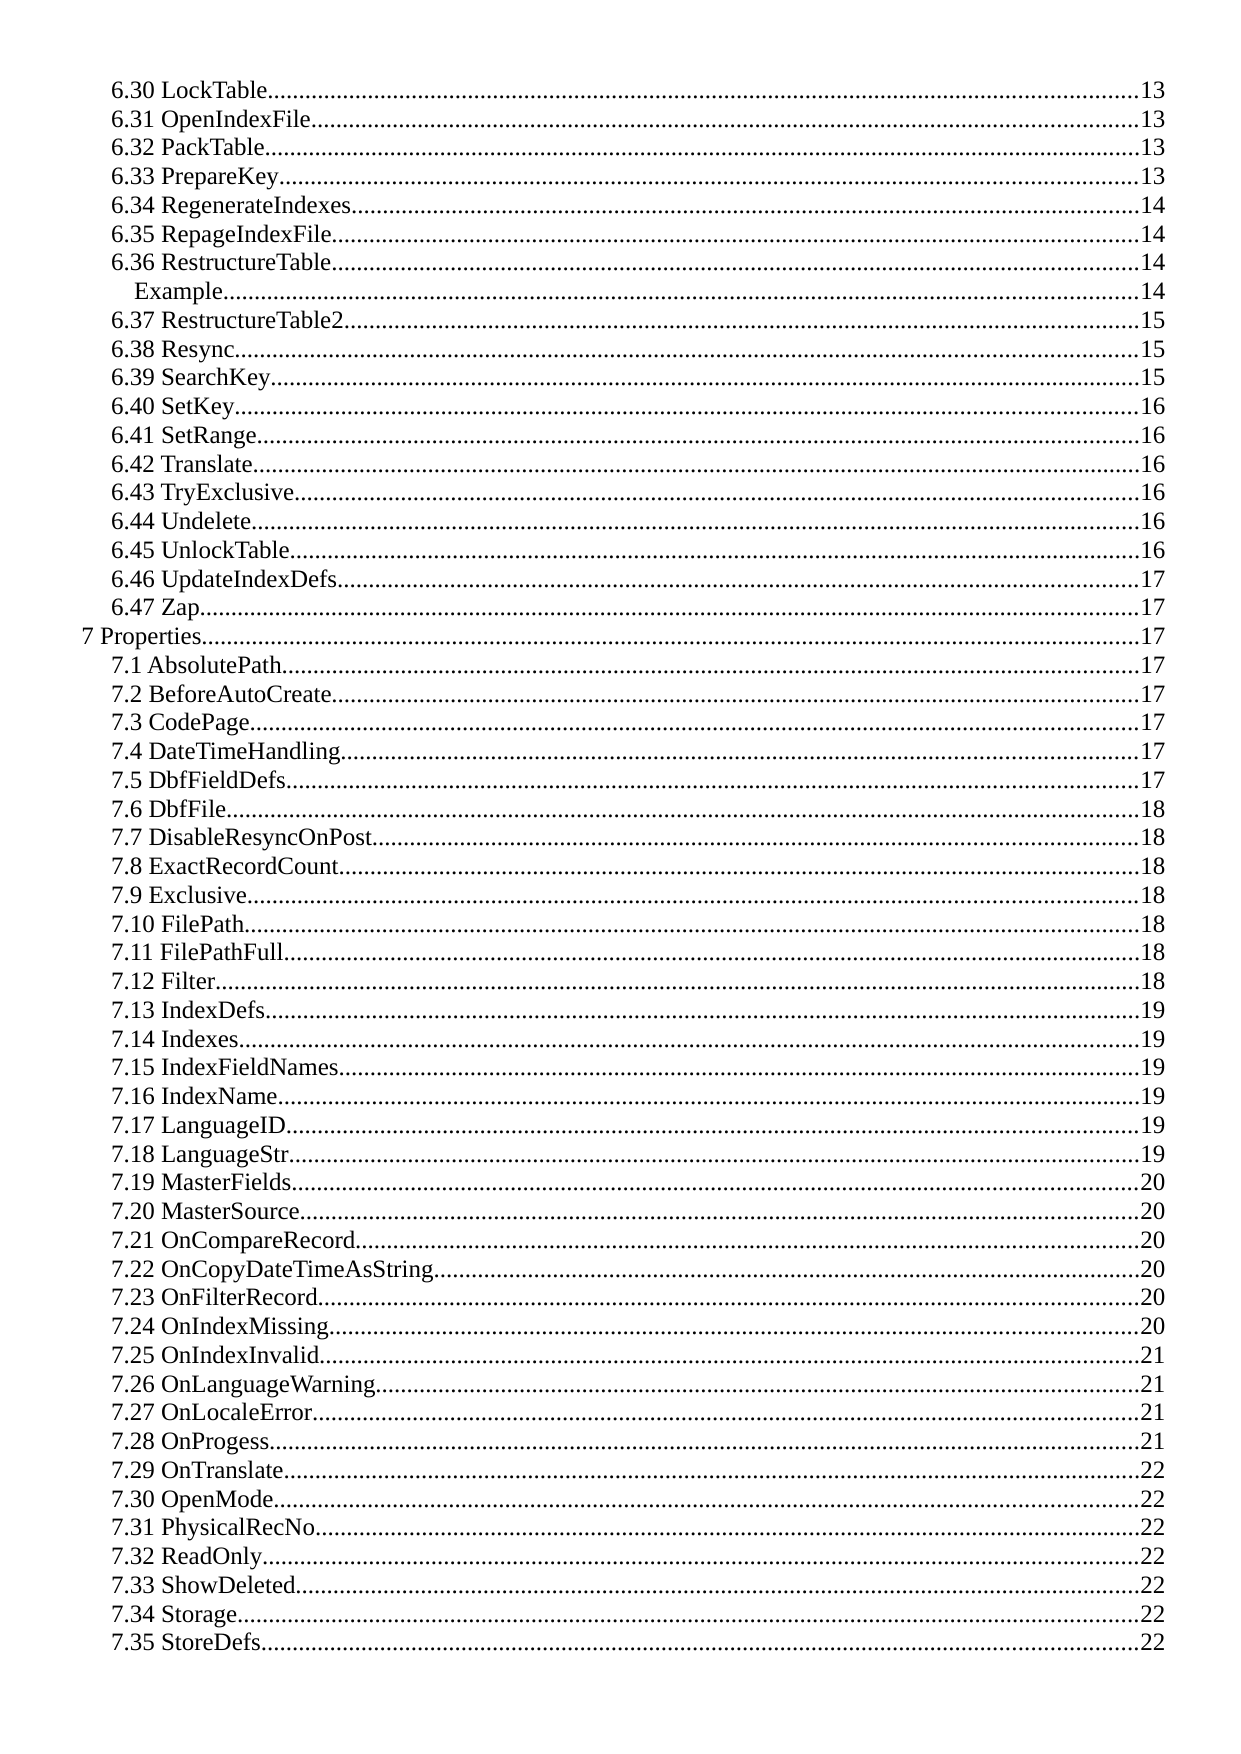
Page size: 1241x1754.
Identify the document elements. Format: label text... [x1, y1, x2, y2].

text 7.1 AbsolutePath 17 [104, 650, 1165, 679]
text 7.30 OpenMode 22 [104, 1484, 1165, 1512]
text 7.31 PhysicalRecNo 22 [104, 1512, 1165, 1541]
text 7.15 IndexFieldNames 19 [104, 1052, 1165, 1081]
text 7.18 LanguageStr 19 [104, 1139, 1165, 1167]
text 7.28 OnProgess 21 [104, 1426, 1165, 1455]
text 7.19 MasterFields 20 [104, 1167, 1165, 1196]
text 6.41 SetRange 16 [104, 420, 1165, 449]
text 7.24 OnIndexMissing 20 [104, 1311, 1165, 1340]
text 7.17 LanguageID 19 [104, 1110, 1165, 1139]
text 7.32 ReadOnly 22 [104, 1541, 1165, 1570]
text 7.22 OnCopyDateTimeAsString 20 [104, 1254, 1165, 1282]
text 7.2 BeforeAutoCreate 17 [104, 679, 1165, 707]
text 6.42 Translate 16 [104, 449, 1165, 477]
text 7 Properties 17 [75, 621, 1165, 650]
text 6.45 UnlockTable 16 [104, 535, 1165, 564]
text 7.25 OnIndexInvalid 21 [104, 1340, 1165, 1369]
text 7.33 ShowDeleted 22 [104, 1570, 1165, 1599]
text 6.35 RepageIndexFile 14 [104, 219, 1165, 247]
text 6.39 SearchKey 15 [104, 362, 1165, 391]
text 7.34 Storage 22 [104, 1599, 1165, 1627]
text 7.29 OnTranslate 22 [104, 1455, 1165, 1484]
text 7.8 ExactRecordCount 18 [104, 851, 1165, 880]
text 6.32 PackTable 13 [104, 132, 1165, 161]
text 7.5 DbfFieldDefs 17 [104, 765, 1165, 794]
text 6.46 UpdateIndexDefs 17 [104, 564, 1165, 592]
text 7.14 Indexes 19 [104, 1024, 1165, 1052]
text 7.35 StoreDefs 22 [104, 1627, 1165, 1656]
text 6.44 Undelete 16 [104, 506, 1165, 535]
text 6.34 RegenerateIndexes 14 [104, 190, 1165, 219]
text 7.9 Exclusive 18 [104, 880, 1165, 909]
text 7.12 Filter 18 [104, 966, 1165, 995]
text 6.43 TryExclusive 16 [104, 477, 1165, 506]
text 7.4 DateTimeHandling 17 [104, 736, 1165, 765]
text 7.11 FilePathFull 18 [104, 937, 1165, 966]
text 6.30 LockTable 13 [104, 75, 1165, 104]
text 7.16 IndexName 19 [104, 1081, 1165, 1110]
text 7.21 OnCompareRecord 20 [104, 1225, 1165, 1254]
text 7.3 CodePage 17 [104, 707, 1165, 736]
text 6.40 SetKey 16 [104, 391, 1165, 420]
text 7.7 DisableResyncOnPost 18 [104, 822, 1165, 851]
text 6.31 OpenIndexFile 13 [104, 104, 1165, 132]
text 7.6 DbfFile 18 [104, 794, 1165, 822]
text 7.23 OnFilterRecord 20 [104, 1282, 1165, 1311]
text 7.13 IndexDefs 19 [104, 995, 1165, 1024]
text 6.38 Resync 15 [104, 334, 1165, 362]
text Example 14 [134, 276, 1165, 305]
text 7.20 MasterSource 20 [104, 1196, 1165, 1225]
text 6.37 RestructureTable2 15 [104, 305, 1165, 334]
text 7.27 OnLocaleError 21 [104, 1397, 1165, 1426]
text 7.26 OnLanguageWarning 21 [104, 1369, 1165, 1397]
text 6.47 Zap 17 [104, 592, 1165, 621]
text 7.10 FilePath 18 [104, 909, 1165, 937]
text 6.36 RestructureTable 14 [104, 247, 1165, 276]
text 6.33 PrepareKey 13 [104, 161, 1165, 190]
